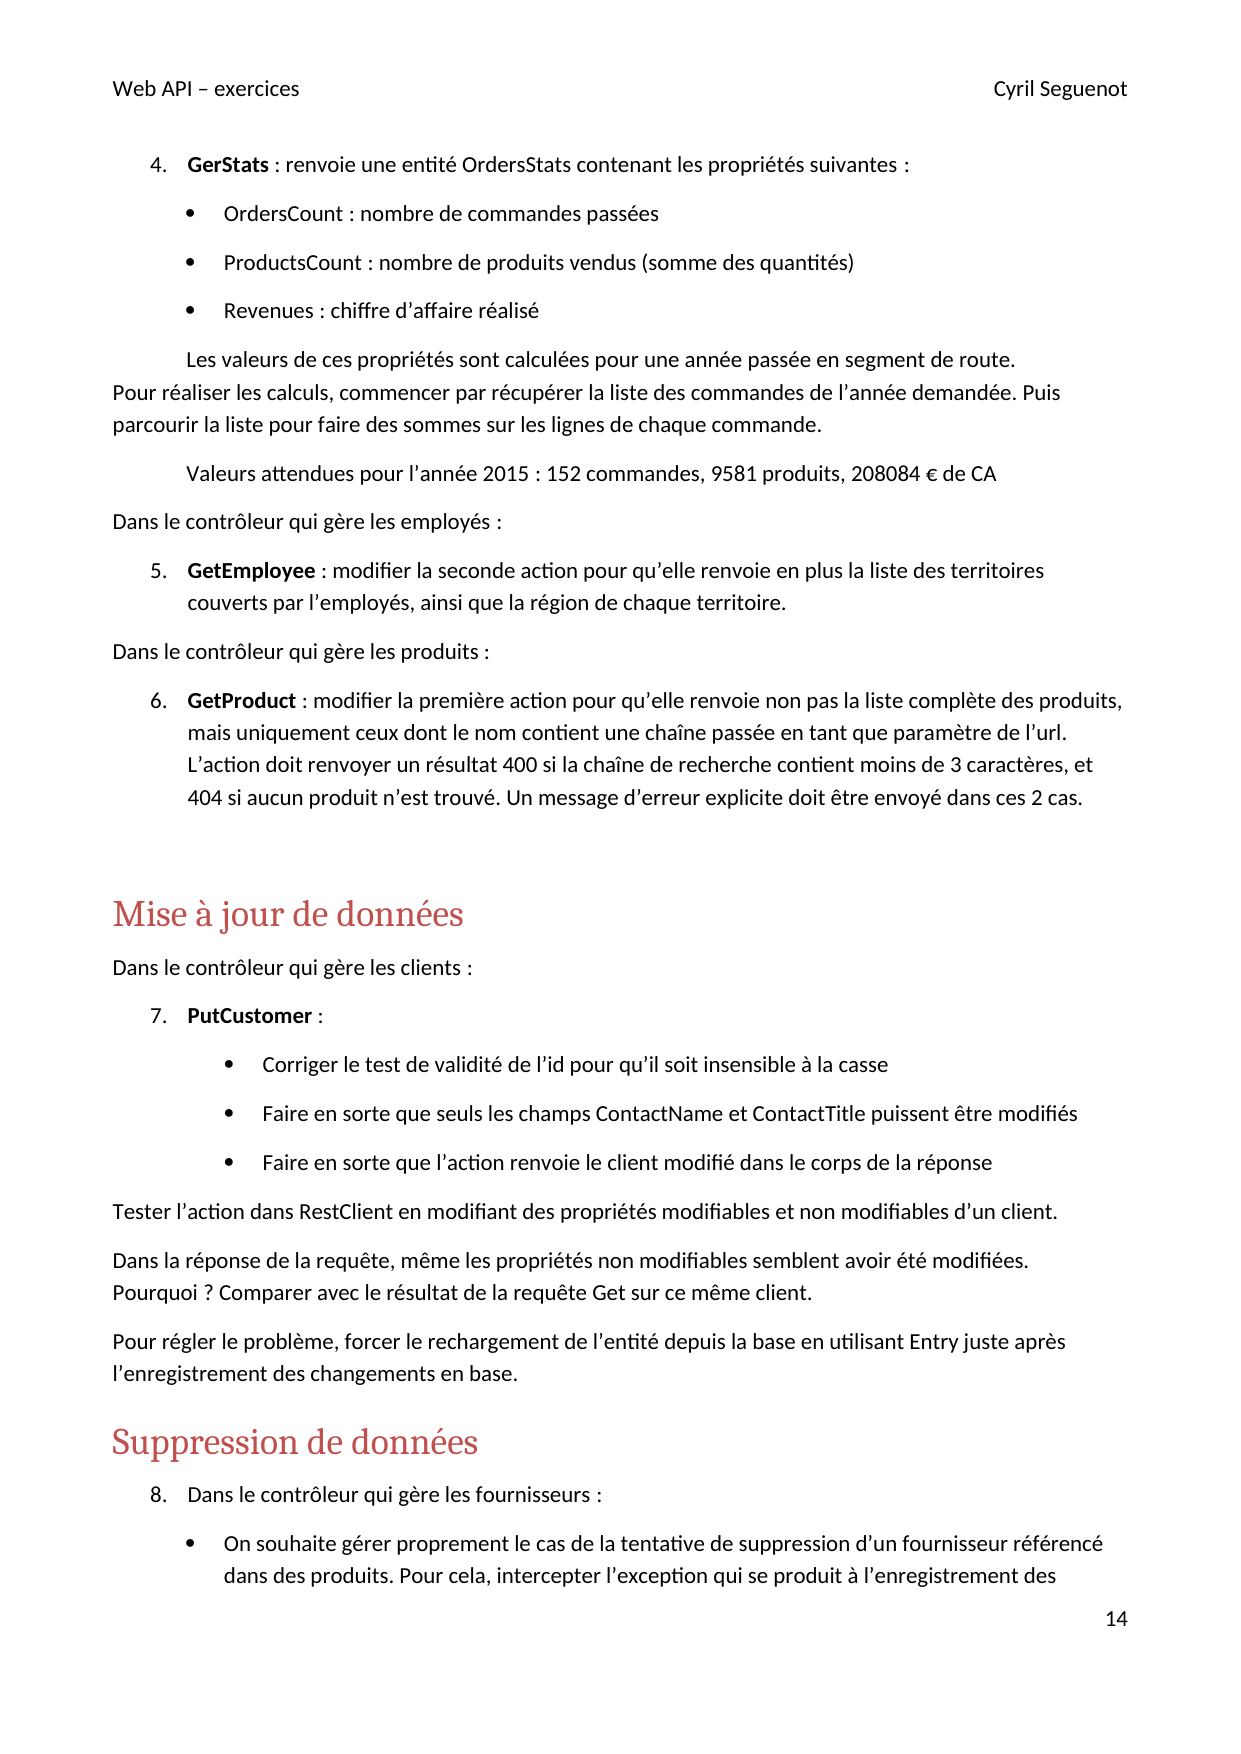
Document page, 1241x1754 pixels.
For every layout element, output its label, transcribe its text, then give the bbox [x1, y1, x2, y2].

list Faire en sorte que seuls les champs ContactName et ContactTitle puissent être modifiés [225, 1099, 1128, 1127]
list Revenues : chiffre d’affaire réalisé [186, 297, 1128, 324]
list GerStats : renvoie une entité OrdersStats contenant les propriétés suivantes : [150, 150, 1128, 178]
list GetEmployee : modifier la seconde action pour qu’elle renvoie en plus la liste des territoires couverts par l’employés, ainsi que la région de chaque territoire. [150, 556, 1128, 617]
text Pour régler le problème, forcer le rechargement de l’entité depuis la base en utilisant Entry juste après l’enregistrement des changements en base. [112, 1327, 1128, 1387]
list PutCustomer : [150, 1002, 1128, 1030]
text Dans le contrôleur qui gère les employés : [112, 507, 1128, 536]
text Dans le contrôleur qui gère les clients : [112, 953, 1128, 981]
text Les valeurs de ces propriétés sont calculées pour une année passée en segment de route. Pour réaliser les calculs, commencer par récupérer la liste des commandes de l’année demandée. Puis parcourir la liste pour faire des sommes sur les lignes de chaque commande. [112, 345, 1128, 438]
list ProductsCount : nombre de produits vendus (somme des quantités) [186, 248, 1128, 276]
list Dans le contrôleur qui gère les fournisseurs : [150, 1480, 1128, 1508]
text Dans la réponse de la requête, même les propriétés non modifiables semblent avoir été modifiées. Pourquoi ? Comparer avec le résultat de la requête Get sur ce même client. [112, 1246, 1128, 1306]
text Dans le contrôleur qui gère les produits : [112, 637, 1128, 665]
list On souhaite gérer proprement le cas de la tentative de suppression d’un fournisseur référencé dans des produits. Pour cela, intercepter l’exception qui se produit à l’enregistrement des [186, 1529, 1128, 1589]
text Tester l’action dans RestClient en modifiant des propriétés modifiables et non modifiables d’un client. [112, 1197, 1128, 1225]
text Valeurs attendues pour l’année 2015 : 152 commandes, 9581 produits, 208084 € de CA [112, 459, 1128, 487]
subtitle Suppression de données [112, 1421, 1128, 1464]
list OrdersCount : nombre de commandes passées [186, 199, 1128, 227]
list GetProduct : modifier la première action pour qu’elle renvoie non pas la liste complète des produits, mais uniquement ceux dont le nom contient une chaîne passée en tant que paramètre de l’url. L’action doit renvoyer un résultat 400 si la chaîne de recherche contient moins de 3 caractères, et 404 si aucun produit n’est trouvé. Un message d’erreur explicite doit être envoyé dans ces 2 cas. [150, 686, 1128, 811]
list Faire en sorte que l’action renvoie le client modifié dans le corps de la réponse [225, 1148, 1128, 1176]
subtitle Mise à jour de données [112, 893, 1128, 936]
list Corriger le test de validité de l’id pour qu’il soit insensible à la casse [225, 1051, 1128, 1078]
